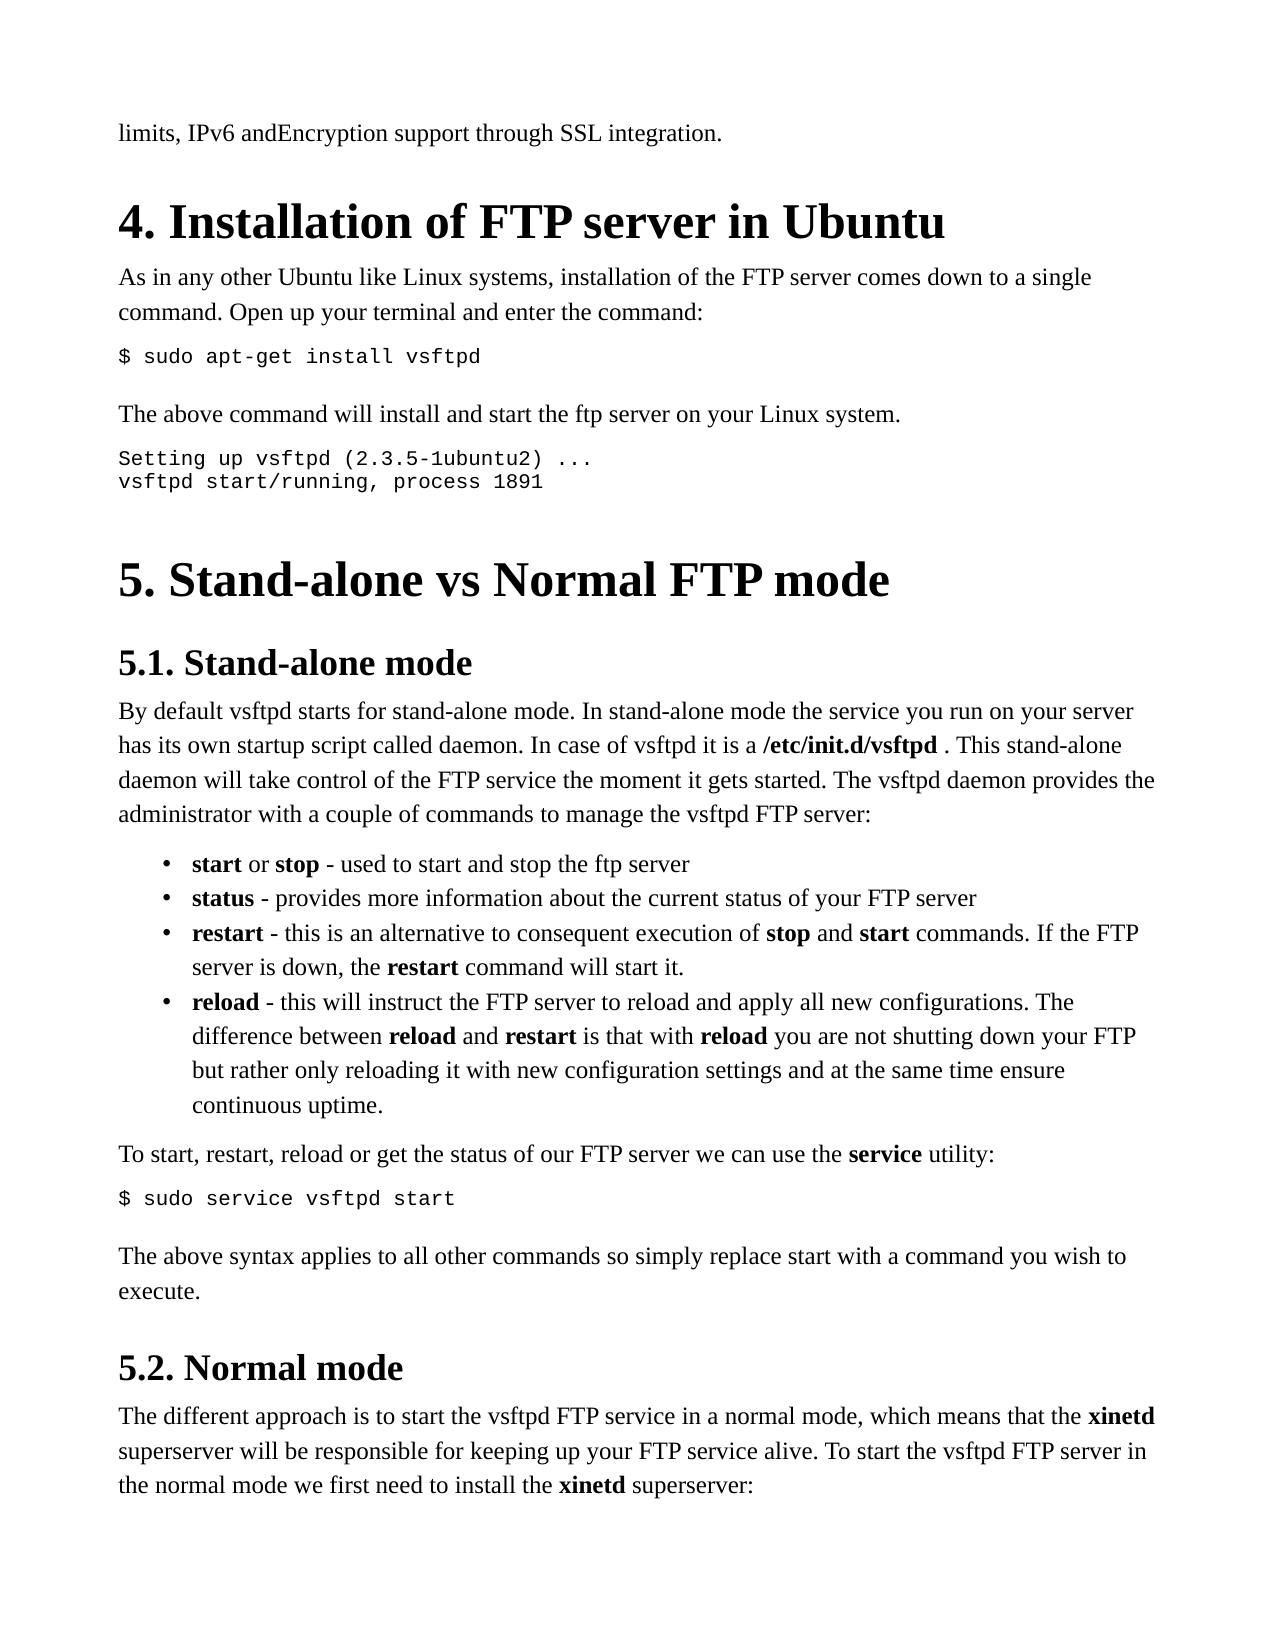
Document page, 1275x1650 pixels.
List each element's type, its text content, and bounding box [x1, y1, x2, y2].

subtitle 4. Installation of FTP server in Ubuntu [118, 192, 1157, 250]
list restart - this is an alternative to consequent execution of stop and start commands. If the FTP server is down, the restart command will start it. [162, 918, 1157, 981]
text As in any other Ubuntu like Linux systems, installation of the FTP server comes down to a single command. Open up your terminal and enter the command: [118, 262, 1157, 325]
subtitle 5. Stand-alone vs Normal FTP mode [118, 550, 1157, 607]
text The above command will install and start the ftp server on your Linux system. [118, 399, 1157, 428]
text The above syntax applies to all other commands so simply replace start with a command you wish to execute. [118, 1241, 1157, 1304]
text vsftpd start/running, process 1891 [118, 472, 1157, 495]
subtitle 5.2. Normal mode [118, 1346, 1157, 1389]
text limits, IPv6 andEncryption support through SSL integration. [118, 118, 1157, 147]
subtitle 5.1. Stand-alone mode [118, 641, 1157, 684]
list reload - this will instruct the FTP server to reload and apply all new configurations. The difference between reload and restart is that with reload you are not shutting down your FTP but rather only reloading it with new configuration settings and at the same time ensure continuous uptime. [162, 987, 1157, 1119]
list start or stop - used to start and stop the ftp server [162, 849, 1157, 877]
list status - provides more information about the current status of your FTP server [162, 883, 1157, 912]
text $ sudo service vsftpd start [118, 1188, 1157, 1212]
text $ sudo apt-get install vsftpd [118, 346, 1157, 369]
text Setting up vsftpd (2.3.5-1ubuntu2) ... [118, 448, 1157, 472]
text By default vsftpd starts for stand-alone mode. In stand-alone mode the service you run on your server has its own startup script called daemon. In case of vsftpd it is a /etc/init.d/vsftpd . This stand-alone daemon will take control of the FTP service the moment it gets started. The vsftpd daemon provides the administrator with a couple of commands to manage the vsftpd FTP server: [118, 696, 1157, 828]
text The different approach is to start the vsftpd FTP service in a normal mode, which means that the xinetd superserver will be responsible for keeping up your FTP service alive. To start the vsftpd FTP server in the normal mode we first need to install the xinetd superserver: [118, 1401, 1157, 1499]
text To start, restart, reload or get the status of our FTP server we can use the service utility: [118, 1139, 1157, 1168]
